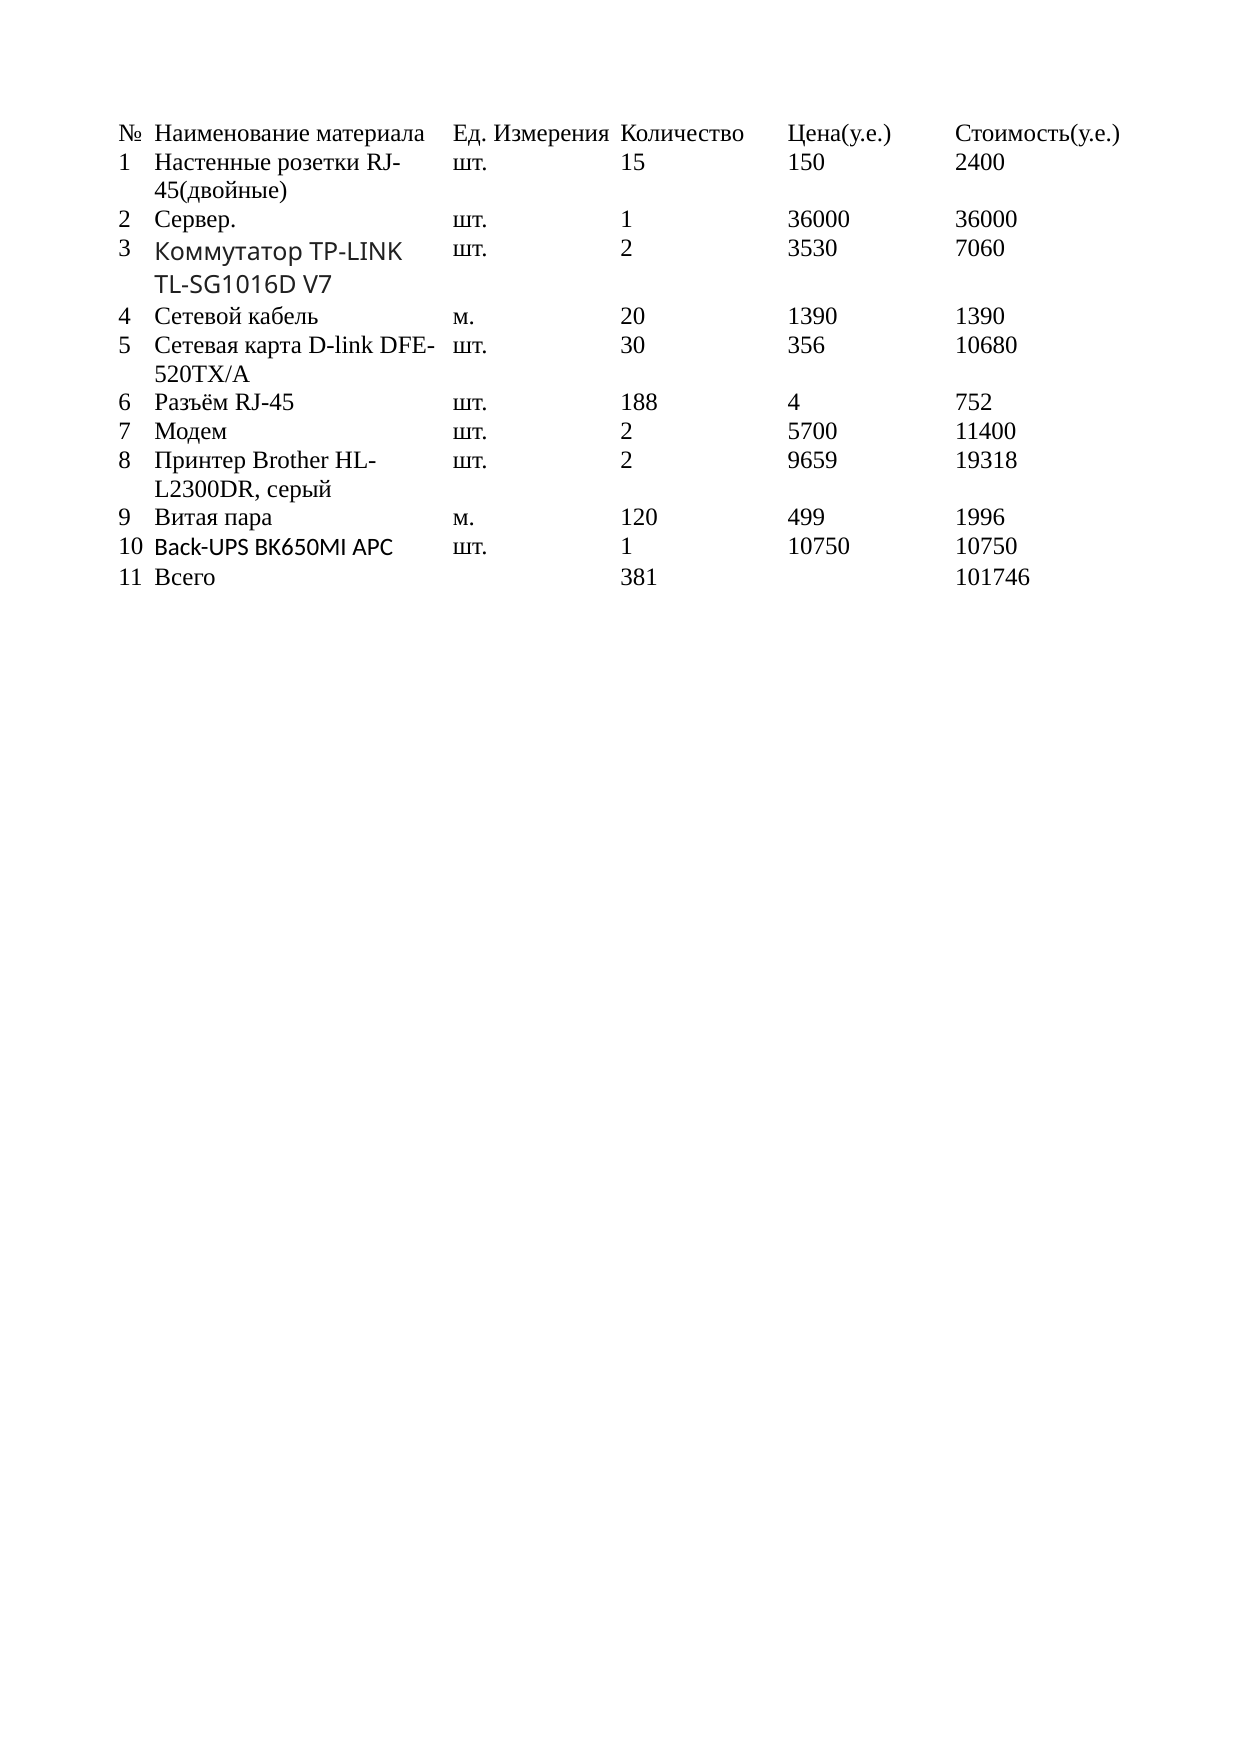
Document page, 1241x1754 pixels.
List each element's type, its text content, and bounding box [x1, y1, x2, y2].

table_cell 20 [620, 301, 787, 330]
table_cell 9659 [788, 445, 955, 502]
table_cell 3530 [788, 233, 955, 301]
table_cell [788, 562, 955, 591]
table_cell 752 [955, 388, 1123, 416]
table_cell 1390 [788, 301, 955, 330]
table_cell шт. [453, 531, 620, 562]
table_cell Сетевой кабель [154, 301, 453, 330]
table_cell Принтер Brother HL-L2300DR, серый [154, 445, 453, 502]
table_cell 36000 [955, 204, 1123, 233]
table_cell 150 [788, 147, 955, 204]
table_header Количество [620, 118, 787, 147]
table_cell 2 [620, 233, 787, 301]
table_header Стоимость(у.е.) [955, 118, 1123, 147]
table_cell 188 [620, 388, 787, 416]
table_cell 120 [620, 503, 787, 531]
table_cell 4 [118, 301, 154, 330]
table_cell Разъём RJ-45 [154, 388, 453, 416]
table_cell 7 [118, 416, 154, 445]
table_cell 5 [118, 330, 154, 387]
table_cell 381 [620, 562, 787, 591]
table_cell 4 [788, 388, 955, 416]
table_cell 356 [788, 330, 955, 387]
table_cell шт. [453, 204, 620, 233]
table_cell м. [453, 503, 620, 531]
table_cell 8 [118, 445, 154, 502]
table_cell 36000 [788, 204, 955, 233]
table_header Цена(у.е.) [788, 118, 955, 147]
table_header Ед. Измерения [453, 118, 620, 147]
table_cell Сервер. [154, 204, 453, 233]
table_cell шт. [453, 147, 620, 204]
table_cell 6 [118, 388, 154, 416]
table_cell 19318 [955, 445, 1123, 502]
table_cell 30 [620, 330, 787, 387]
table_cell шт. [453, 445, 620, 502]
table_cell 2 [118, 204, 154, 233]
table_cell Настенные розетки RJ-45(двойные) [154, 147, 453, 204]
table_cell шт. [453, 330, 620, 387]
table_cell Коммутатор TP-LINK TL-SG1016D V7 [154, 233, 453, 301]
table_cell 1 [118, 147, 154, 204]
table_cell 7060 [955, 233, 1123, 301]
table_cell 1996 [955, 503, 1123, 531]
table_cell Сетевая карта D-link DFE-520TX/A [154, 330, 453, 387]
table_cell 10750 [955, 531, 1123, 562]
table_cell Back-UPS BK650MI APC [154, 531, 453, 562]
table_cell [453, 562, 620, 591]
table_cell 9 [118, 503, 154, 531]
table_cell 1 [620, 531, 787, 562]
table_cell 5700 [788, 416, 955, 445]
table_cell шт. [453, 388, 620, 416]
table_cell 11400 [955, 416, 1123, 445]
table_cell 499 [788, 503, 955, 531]
table_cell 2 [620, 445, 787, 502]
table_cell Витая пара [154, 503, 453, 531]
table_cell 10680 [955, 330, 1123, 387]
table_cell Всего [154, 562, 453, 591]
table_header № [118, 118, 154, 147]
table_header Наименование материала [154, 118, 453, 147]
table_cell 10 [118, 531, 154, 562]
table_cell 3 [118, 233, 154, 301]
table_cell Модем [154, 416, 453, 445]
table_cell 2400 [955, 147, 1123, 204]
table_cell м. [453, 301, 620, 330]
table_cell 1 [620, 204, 787, 233]
table_cell 15 [620, 147, 787, 204]
table_cell 1390 [955, 301, 1123, 330]
table_cell шт. [453, 416, 620, 445]
table_cell 2 [620, 416, 787, 445]
table_cell шт. [453, 233, 620, 301]
table_cell 11 [118, 562, 154, 591]
table_cell 10750 [788, 531, 955, 562]
table_cell 101746 [955, 562, 1123, 591]
